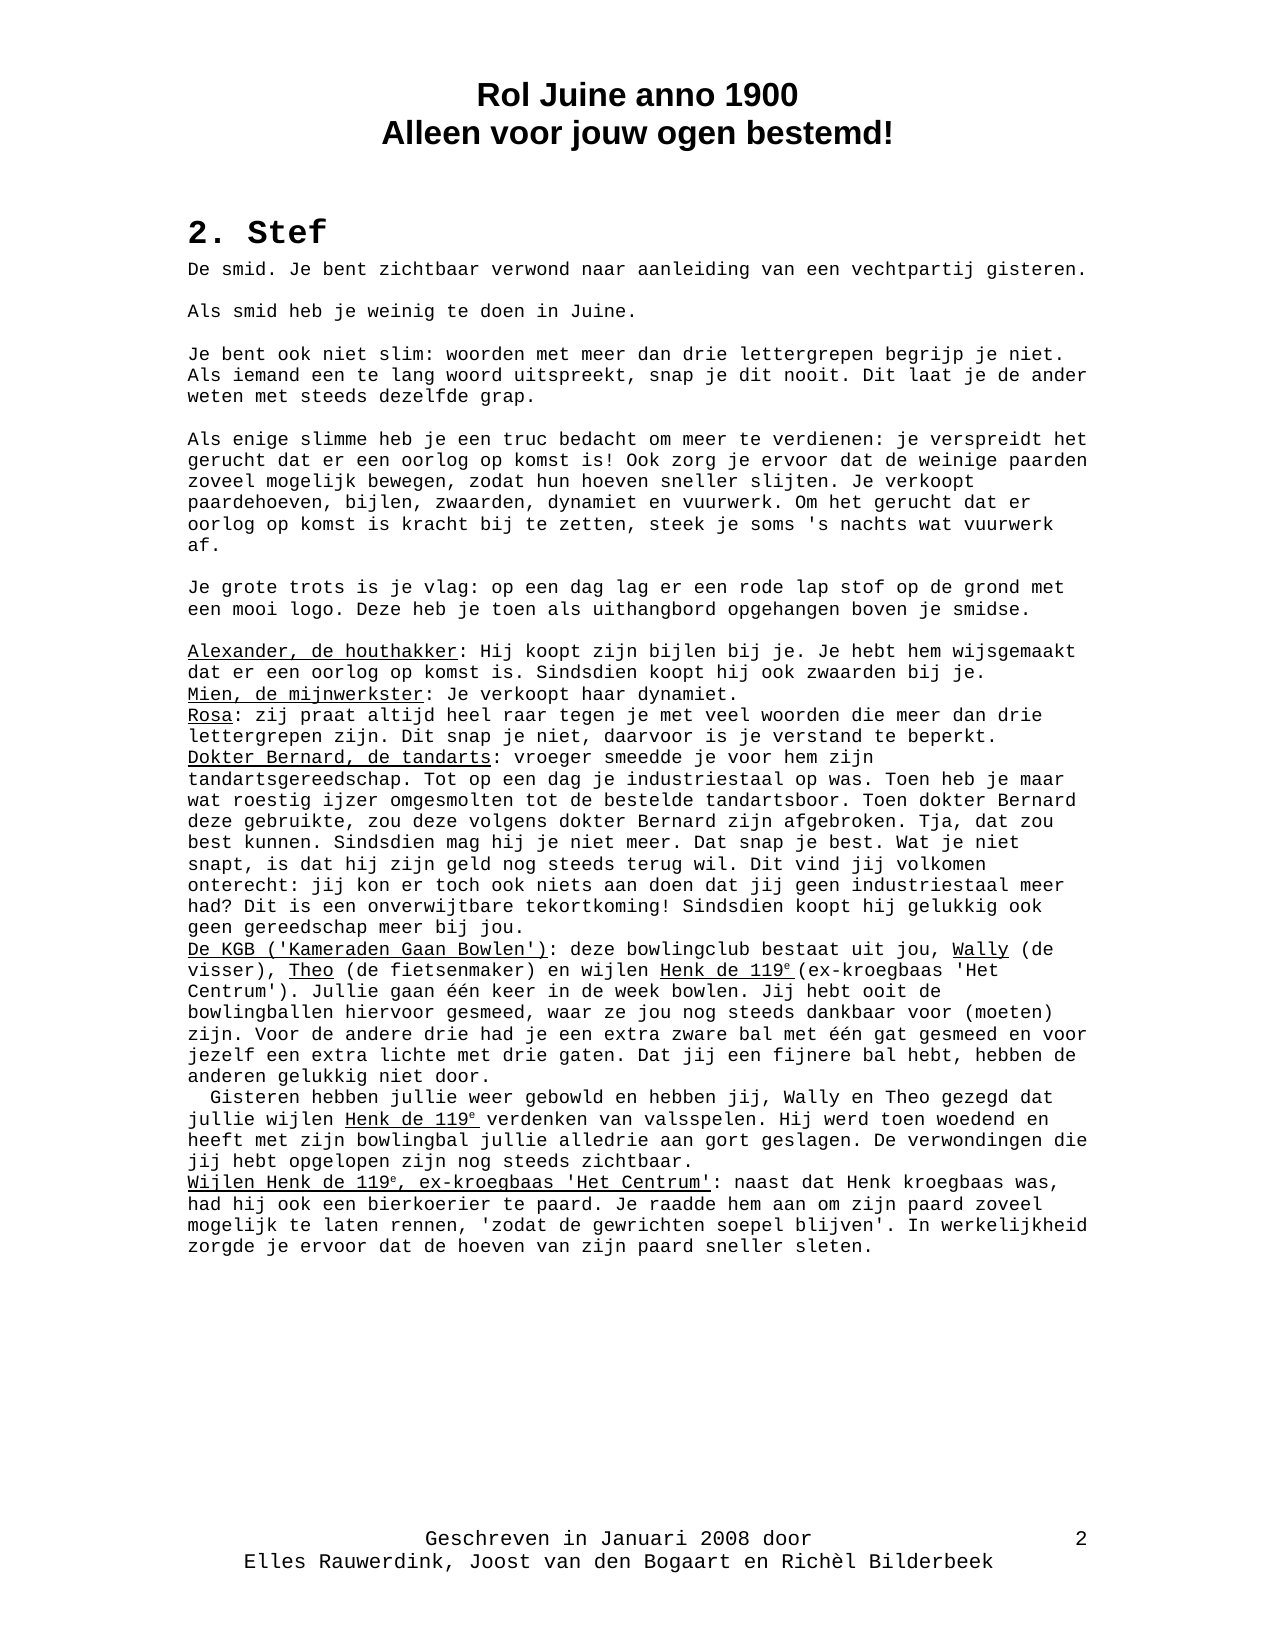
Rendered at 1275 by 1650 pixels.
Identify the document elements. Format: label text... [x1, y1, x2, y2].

text Je grote trots is je vlag: op een dag lag er een rode lap stof op de grond met een mooi logo. Deze heb je toen als uithangbord opgehangen boven je smidse. [187, 578, 1087, 621]
text De smid. Je bent zichtbaar verwond naar aanleiding van een vechtpartij gisteren. [187, 259, 1087, 281]
text Wijlen Henk de 119e, ex-kroegbaas 'Het Centrum': naast dat Henk kroegbaas was, had hij ook een bierkoerier te paard. Je raadde hem aan om zijn paard zoveel mogelijk te laten rennen, 'zodat de gewrichten soepel blijven'. In werkelijkheid zorgde je ervoor dat de hoeven van zijn paard sneller sleten. [187, 1173, 1087, 1258]
subtitle 2. Stef [187, 215, 1087, 253]
text Alexander, de houthakker: Hij koopt zijn bijlen bij je. Je hebt hem wijsgemaakt dat er een oorlog op komst is. Sindsdien koopt hij ook zwaarden bij je. [187, 642, 1087, 684]
text Je bent ook niet slim: woorden met meer dan drie lettergrepen begrijp je niet. Als iemand een te lang woord uitspreekt, snap je dit nooit. Dit laat je de ander weten met steeds dezelfde grap. [187, 344, 1087, 408]
text De KGB ('Kameraden Gaan Bowlen'): deze bowlingclub bestaat uit jou, Wally (de visser), Theo (de fietsenmaker) en wijlen Henk de 119e (ex-kroegbaas 'Het Centrum'). Jullie gaan één keer in de week bowlen. Jij hebt ooit de bowlingballen hiervoor gesmeed, waar ze jou nog steeds dankbaar voor (moeten) zijn. Voor de andere drie had je een extra zware bal met één gat gesmeed en voor jezelf een extra lichte met drie gaten. Dat jij een fijnere bal hebt, hebben de anderen gelukkig niet door. [187, 939, 1087, 1088]
text Rosa: zij praat altijd heel raar tegen je met veel woorden die meer dan drie lettergrepen zijn. Dit snap je niet, daarvoor is je verstand te beperkt. [187, 706, 1087, 748]
text Als enige slimme heb je een truc bedacht om meer te verdienen: je verspreidt het gerucht dat er een oorlog op komst is! Ook zorg je ervoor dat de weinige paarden zoveel mogelijk bewegen, zodat hun hoeven sneller slijten. Je verkoopt paardehoeven, bijlen, zwaarden, dynamiet en vuurwerk. Om het gerucht dat er oorlog op komst is kracht bij te zetten, steek je soms 's nachts wat vuurwerk af. [187, 429, 1087, 557]
text Als smid heb je weinig te doen in Juine. [187, 302, 1087, 323]
text Dokter Bernard, de tandarts: vroeger smeedde je voor hem zijn tandartsgereedschap. Tot op een dag je industriestaal op was. Toen heb je maar wat roestig ijzer omgesmolten tot de bestelde tandartsboor. Toen dokter Bernard deze gebruikte, zou deze volgens dokter Bernard zijn afgebroken. Tja, dat zou best kunnen. Sindsdien mag hij je niet meer. Dat snap je best. Wat je niet snapt, is dat hij zijn geld nog steeds terug wil. Dit vind jij volkomen onterecht: jij kon er toch ook niets aan doen dat jij geen industriestaal meer had? Dit is een onverwijtbare tekortkoming! Sindsdien koopt hij gelukkig ook geen gereedschap meer bij jou. [187, 748, 1087, 939]
text Mien, de mijnwerkster: Je verkoopt haar dynamiet. [187, 684, 1087, 706]
text Gisteren hebben jullie weer gebowld en hebben jij, Wally en Theo gezegd dat jullie wijlen Henk de 119e verdenken van valsspelen. Hij werd toen woedend en heeft met zijn bowlingbal jullie alledrie aan gort geslagen. De verwondingen die jij hebt opgelopen zijn nog steeds zichtbaar. [187, 1088, 1087, 1173]
